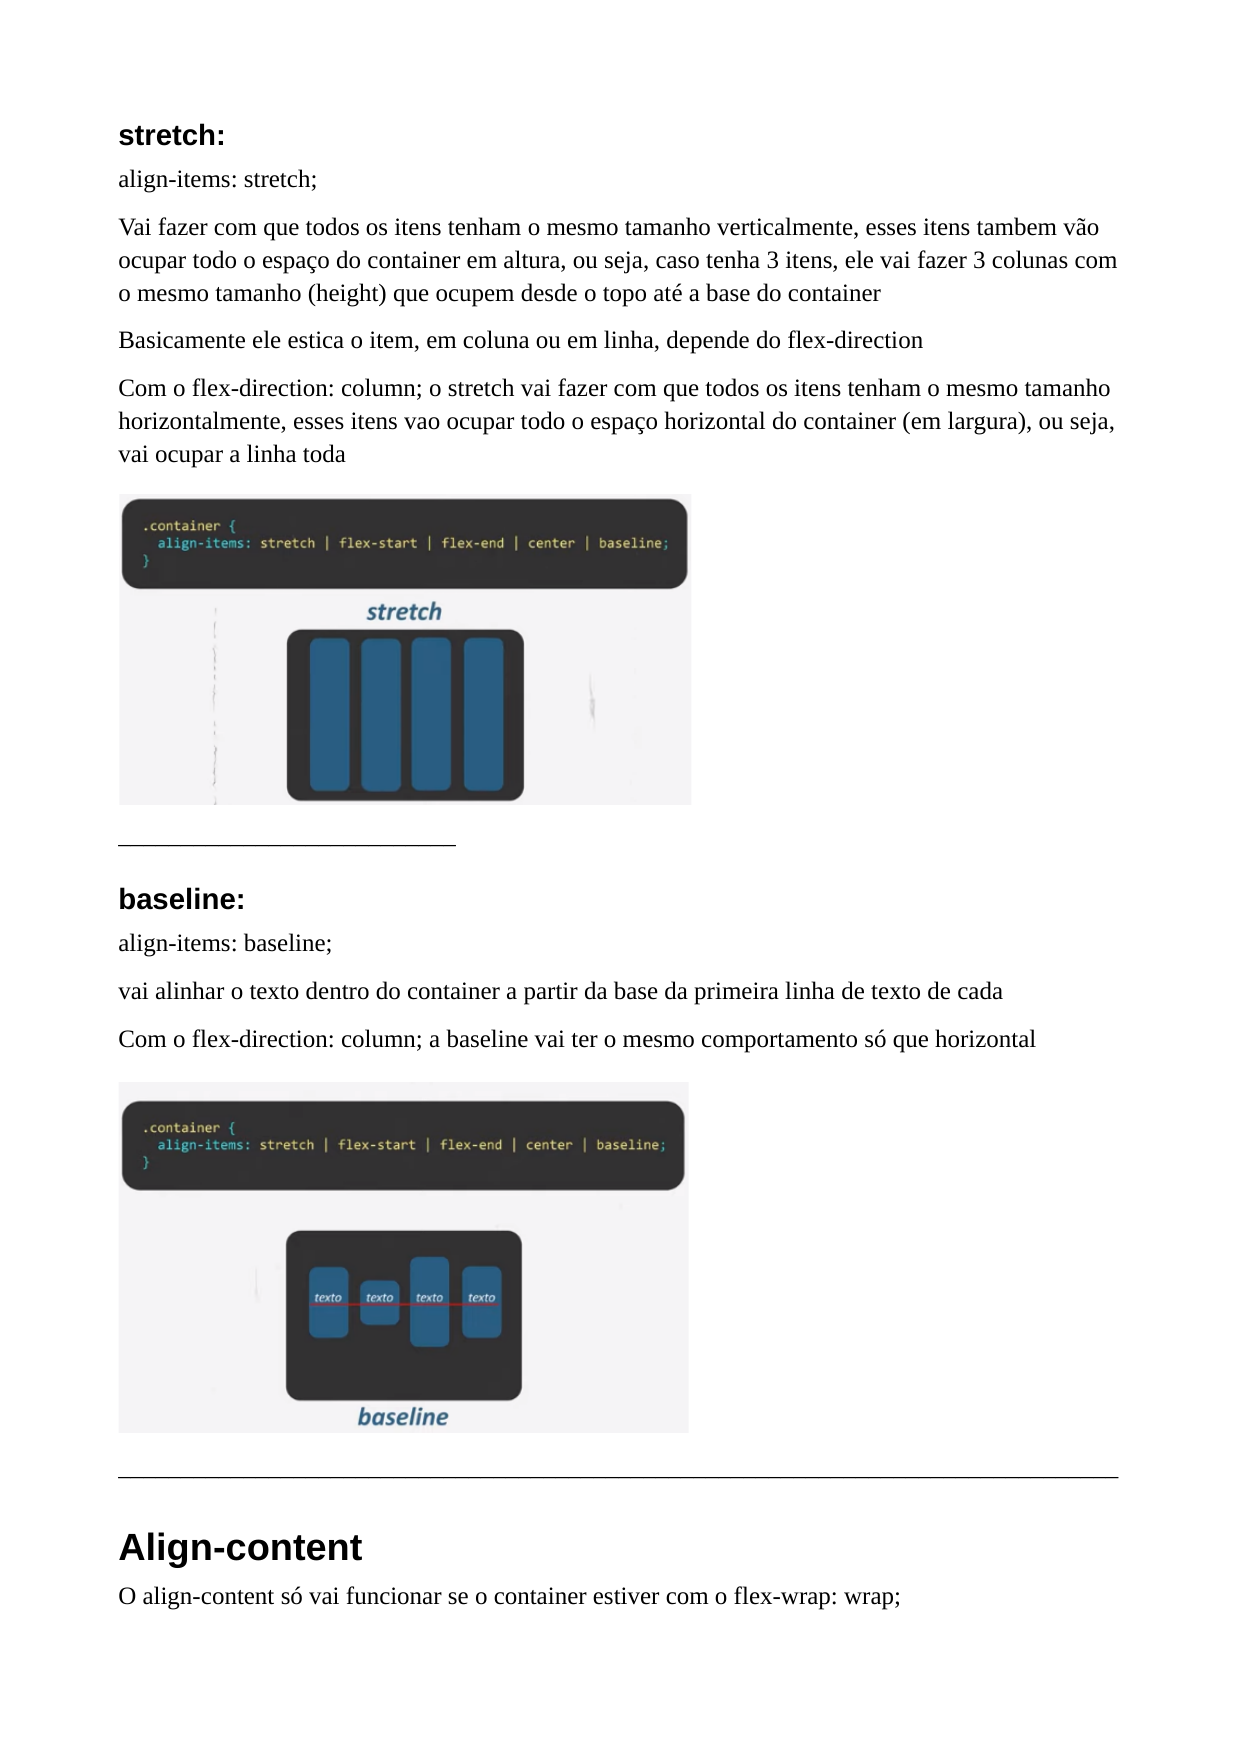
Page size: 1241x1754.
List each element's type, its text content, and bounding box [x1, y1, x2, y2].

text align-items: stretch; [118, 164, 1122, 193]
subtitle baseline: [118, 882, 1122, 916]
subtitle Align-content [118, 1525, 1122, 1568]
text ___________________________ [118, 820, 1122, 849]
picture [118, 1082, 689, 1433]
text Vai fazer com que todos os itens tenham o mesmo tamanho verticalmente, esses itens tambem vão ocupar todo o espaço do container em altura, ou seja, caso tenha 3 itens, ele vai fazer 3 colunas com o mesmo tamanho (height) que ocupem desde o topo até a base do container [118, 212, 1122, 307]
text Com o flex-direction: column; o stretch vai fazer com que todos os itens tenham o mesmo tamanho horizontalmente, esses itens vao ocupar todo o espaço horizontal do container (em largura), ou seja, vai ocupar a linha toda [118, 373, 1122, 468]
text vai alinhar o texto dentro do container a partir da base da primeira linha de texto de cada [118, 976, 1122, 1005]
picture [119, 494, 692, 805]
text align-items: baseline; [118, 928, 1122, 957]
text ________________________________________________________________________________ [118, 1452, 1122, 1481]
subtitle stretch: [118, 118, 1122, 152]
text O align-content só vai funcionar se o container estiver com o flex-wrap: wrap; [118, 1581, 1122, 1610]
text Basicamente ele estica o item, em coluna ou em linha, depende do flex-direction [118, 326, 1122, 354]
text Com o flex-direction: column; a baseline vai ter o mesmo comportamento só que horizontal [118, 1024, 1122, 1052]
